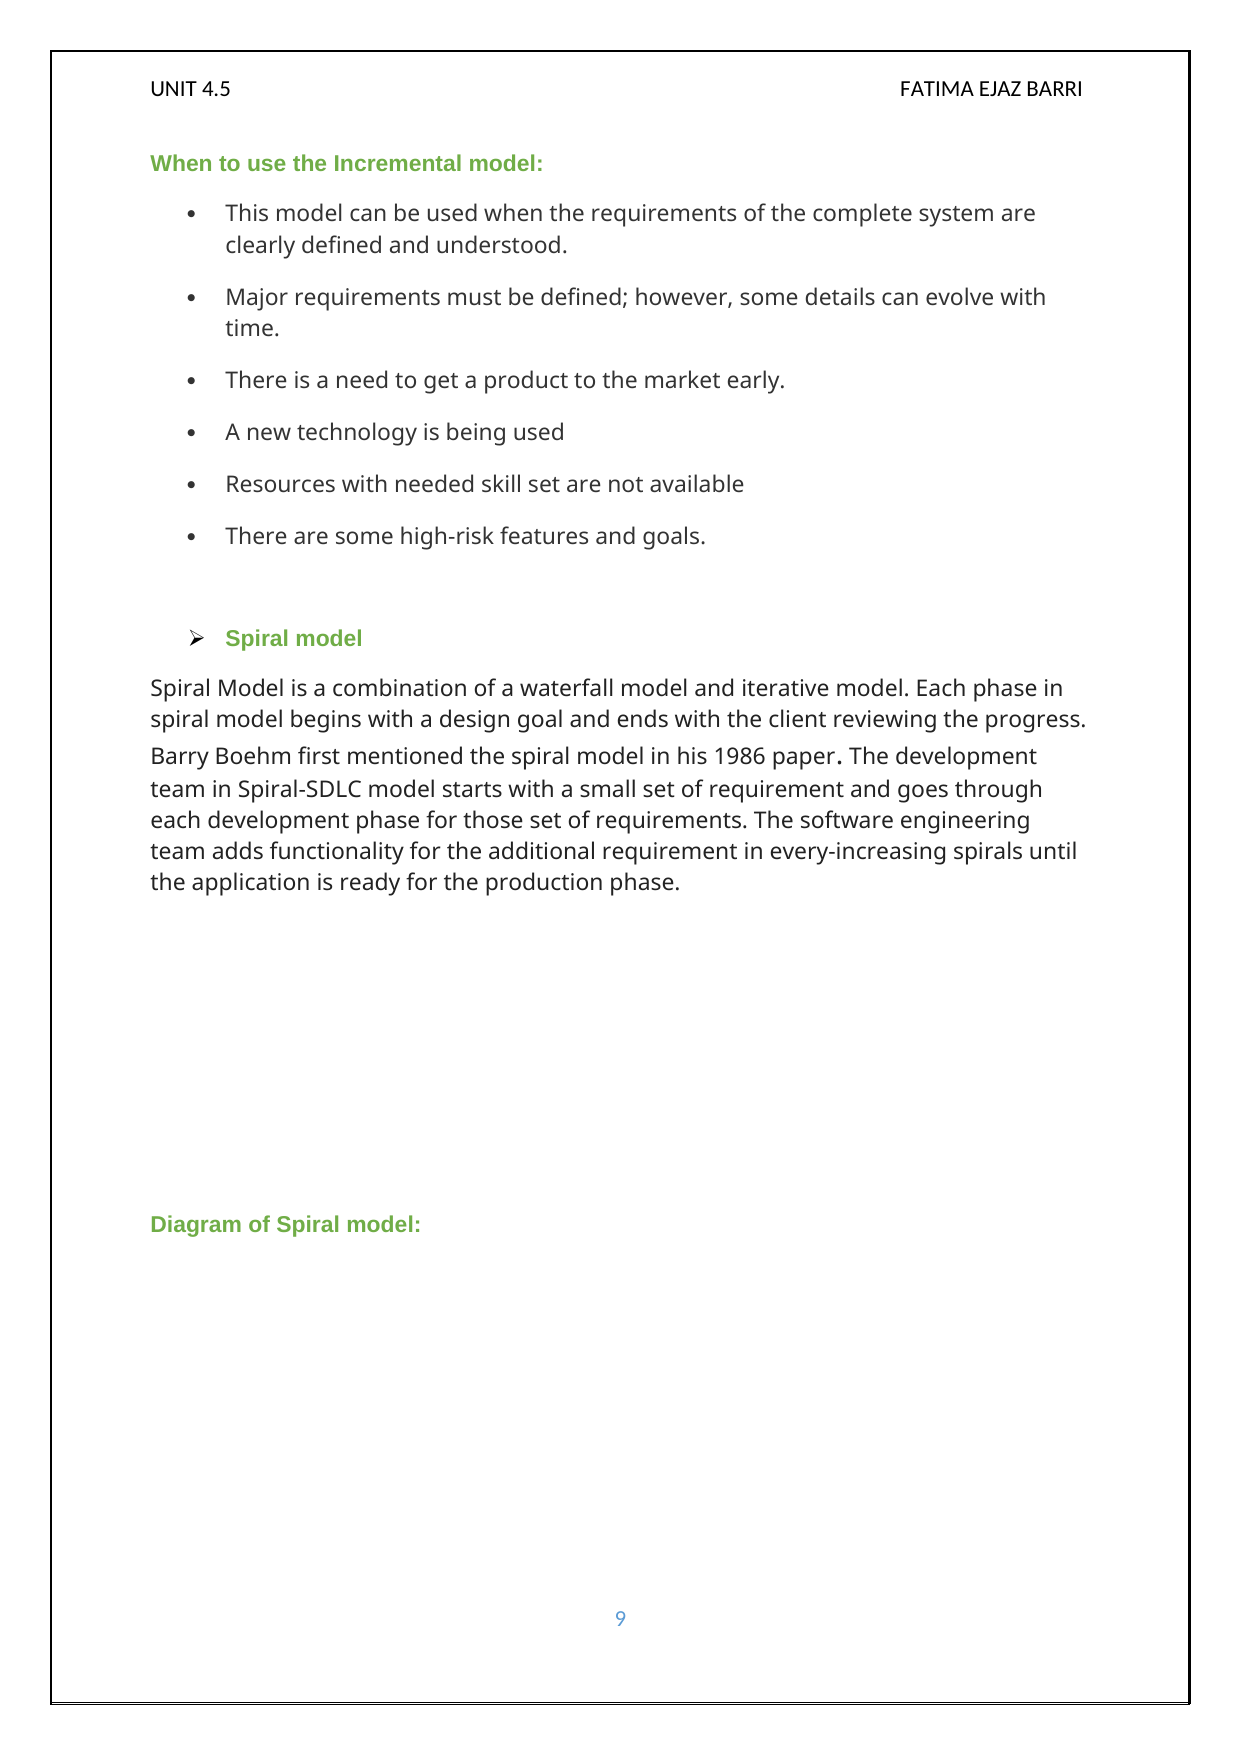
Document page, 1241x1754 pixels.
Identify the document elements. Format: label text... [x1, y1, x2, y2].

list Resources with needed skill set are not available [188, 468, 1090, 499]
text Spiral Model is a combination of a waterfall model and iterative model. Each phase in spiral model begins with a design goal and ends with the client reviewing the progress. Barry Boehm first mentioned the spiral model in his 1986 paper. The development team in Spiral-SDLC model starts with a small set of requirement and goes through each development phase for those set of requirements. The software engineering team adds functionality for the additional requirement in every-increasing spirals until the application is ready for the production phase. [150, 672, 1090, 897]
list There are some high-risk features and goals. [188, 520, 1090, 552]
text When to use the Incremental model: [150, 150, 1090, 177]
list Spiral model [188, 624, 1090, 651]
text Diagram of Spiral model: [150, 1211, 1090, 1238]
list Major requirements must be defined; however, some details can evolve with time. [188, 281, 1090, 343]
list A new technology is being used [188, 416, 1090, 447]
list There is a need to get a product to the market early. [188, 364, 1090, 395]
list This model can be used when the requirements of the complete system are clearly defined and understood. [188, 197, 1090, 260]
